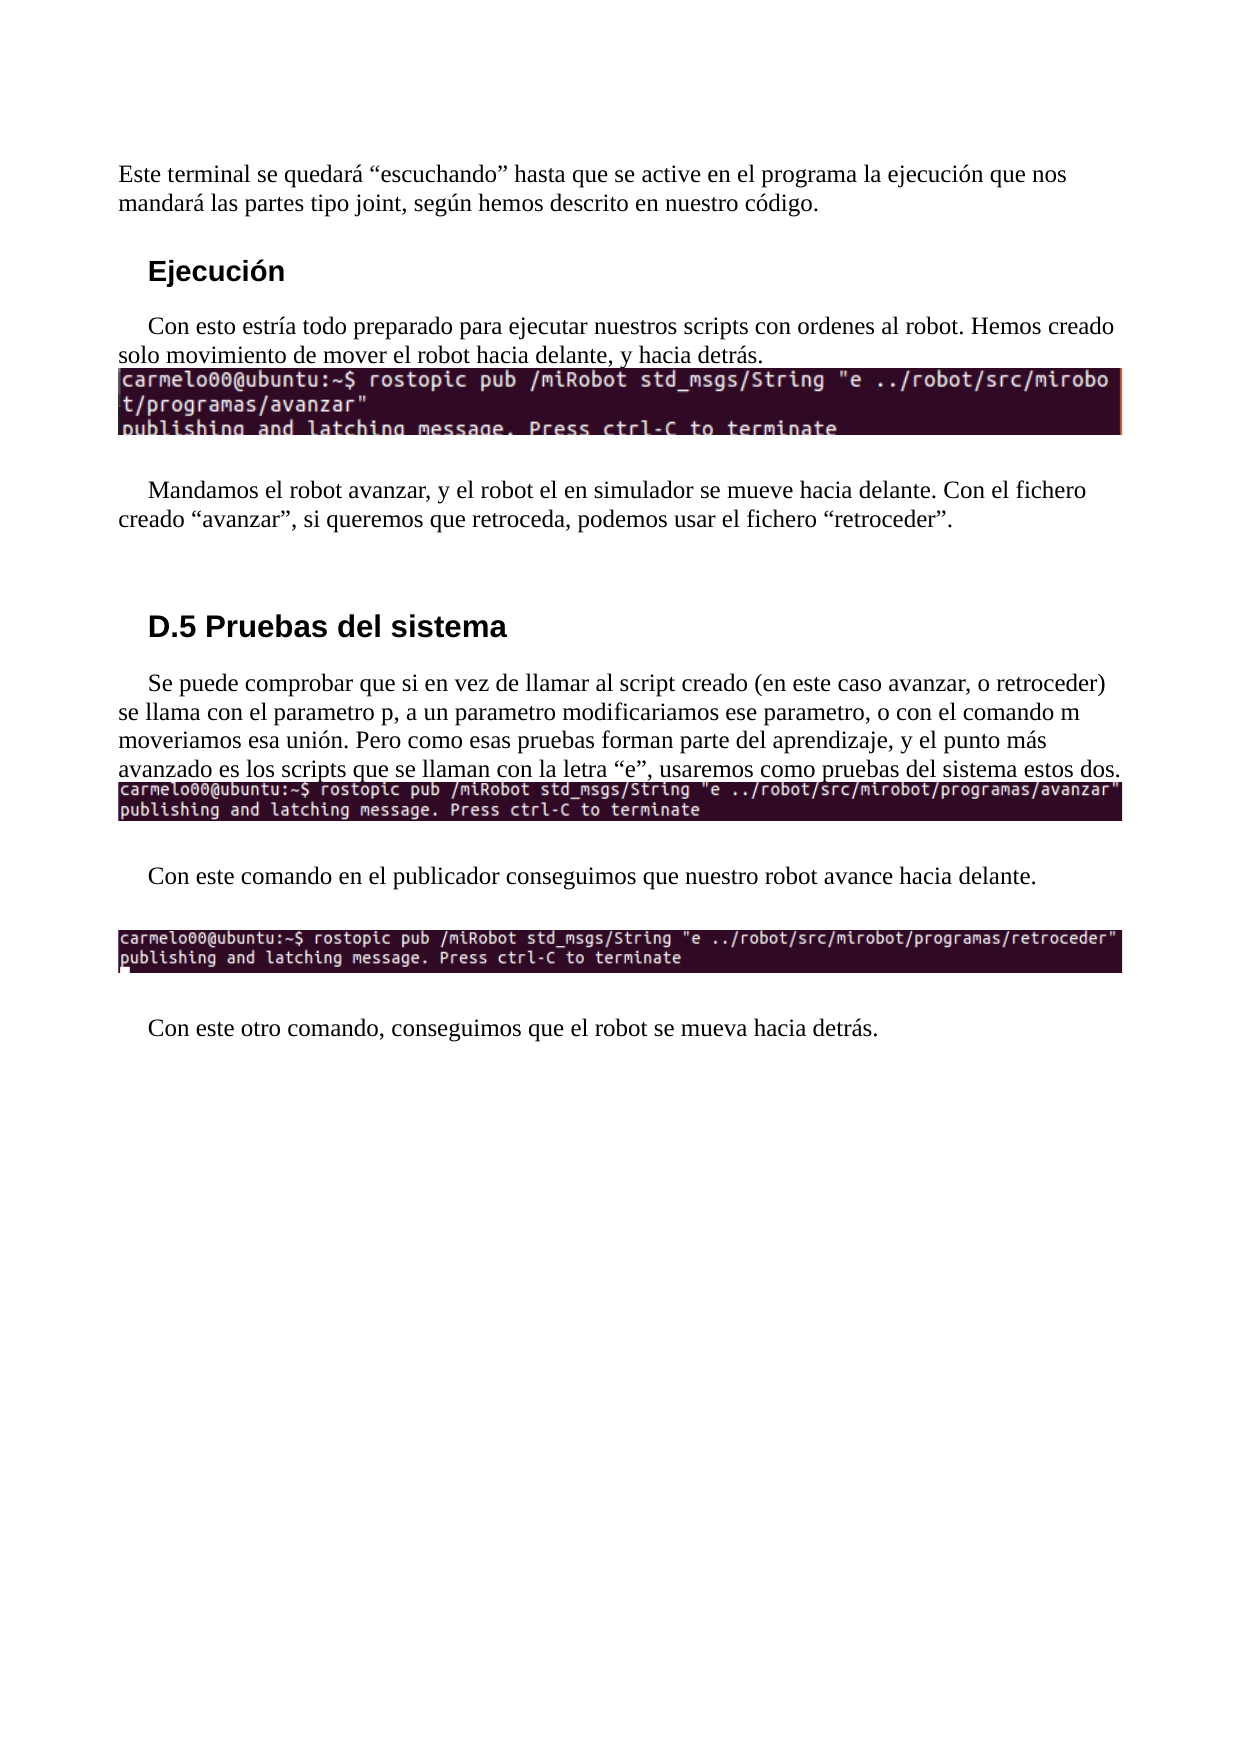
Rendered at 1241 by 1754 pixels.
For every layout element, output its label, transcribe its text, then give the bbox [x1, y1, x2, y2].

subtitle D.5 Pruebas del sistema [148, 608, 1122, 644]
text Con este otro comando, conseguimos que el robot se mueva hacia detrás. [118, 1013, 1122, 1042]
text Mandamos el robot avanzar, y el robot el en simulador se mueve hacia delante. Con el fichero creado “avanzar”, si queremos que retroceda, podemos usar el fichero “retroceder”. [118, 475, 1122, 532]
text Este terminal se quedará “escuchando” hasta que se active en el programa la ejecución que nos mandará las partes tipo joint, según hemos descrito en nuestro código. [118, 159, 1122, 217]
subtitle Ejecución [148, 254, 1122, 288]
text Con esto estría todo preparado para ejecutar nuestros scripts con ordenes al robot. Hemos creado solo movimiento de mover el robot hacia delante, y hacia detrás. [118, 311, 1122, 368]
text Se puede comprobar que si en vez de llamar al script creado (en este caso avanzar, o retroceder) se llama con el parametro p, a un parametro modificariamos ese parametro, o con el comando m moveriamos esa unión. Pero como esas pruebas forman parte del aprendizaje, y el punto más avanzado es los scripts que se llaman con la letra “e”, usaremos como pruebas del sistema estos dos. [118, 668, 1122, 782]
text Con este comando en el publicador conseguimos que nuestro robot avance hacia delante. [118, 861, 1122, 890]
